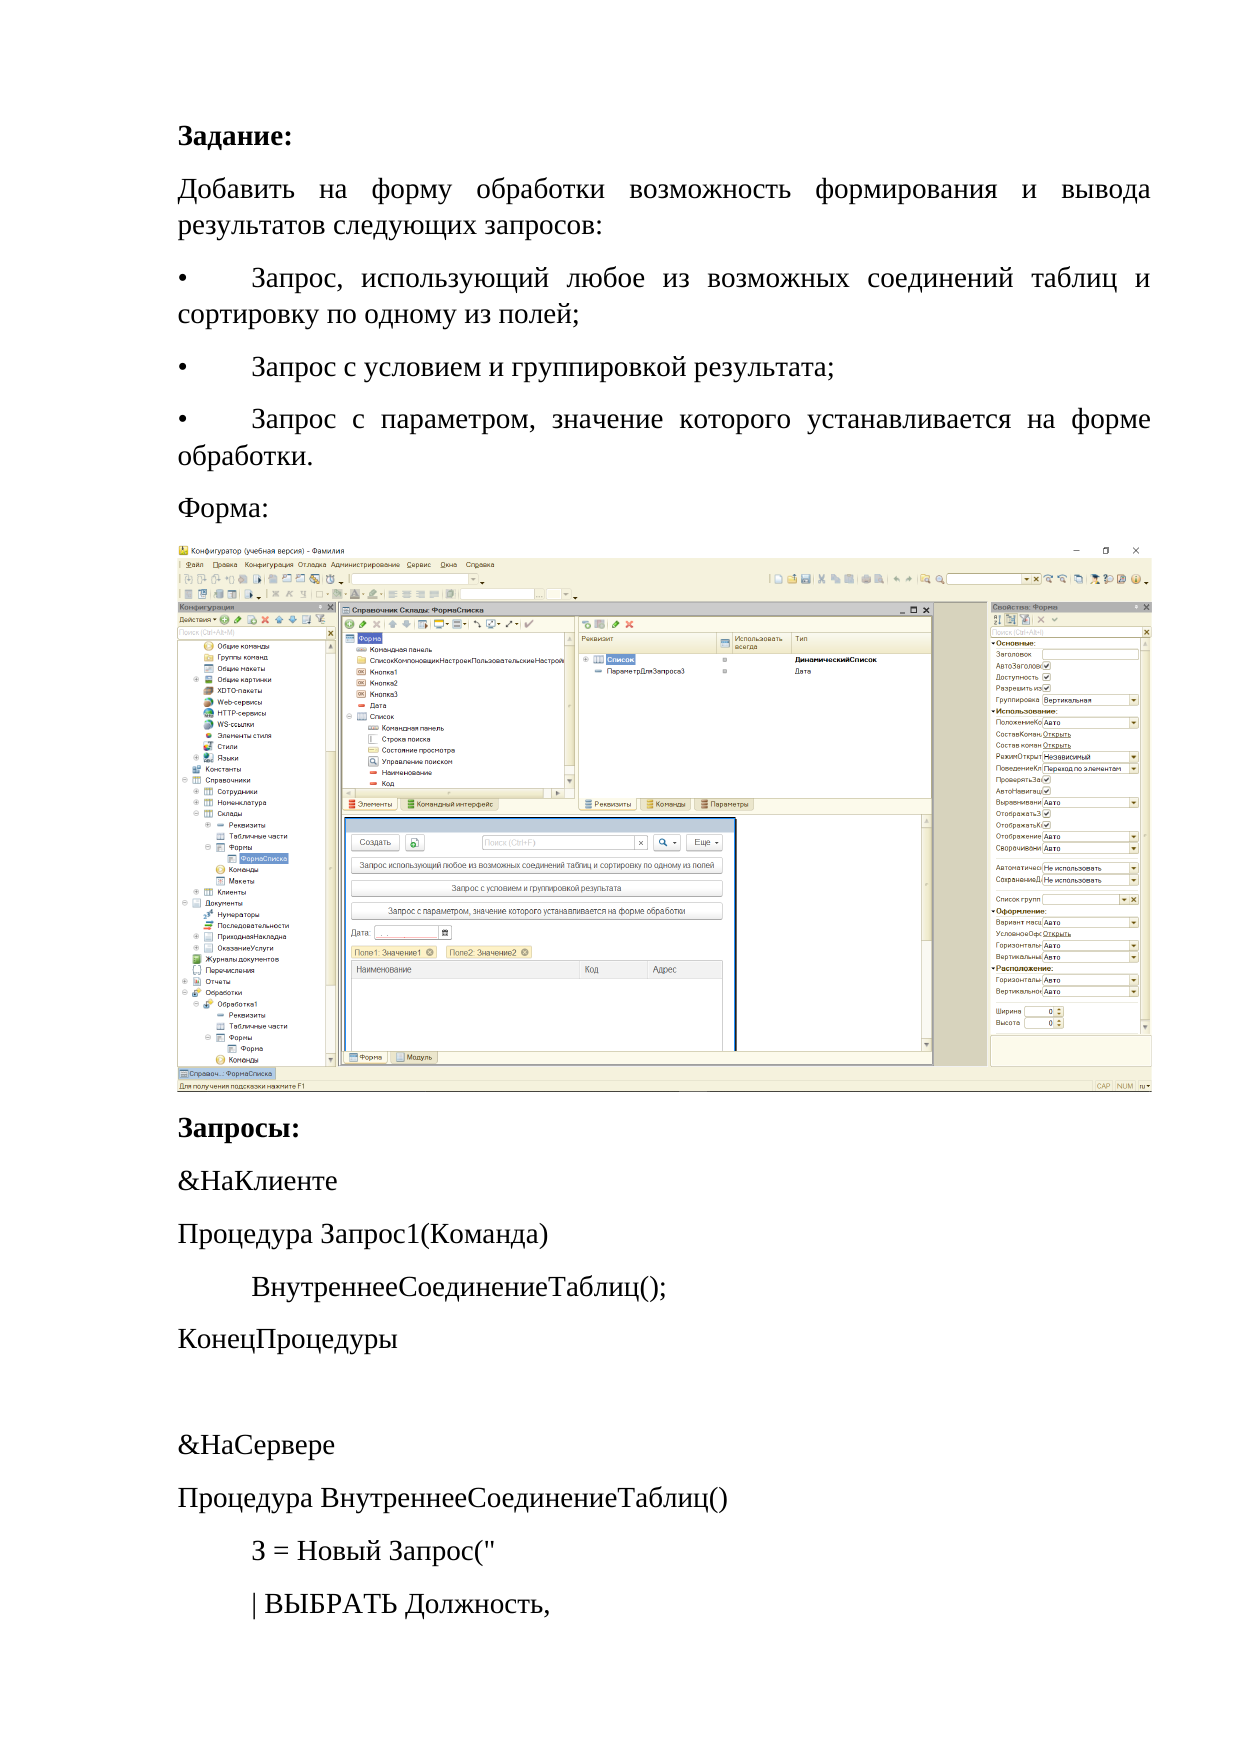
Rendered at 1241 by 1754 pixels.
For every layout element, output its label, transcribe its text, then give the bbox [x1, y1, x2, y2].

text | ВЫБРАТЬ Должность, [177, 1586, 1152, 1619]
text • Запрос, использующий любое из возможных соединений таблиц и сортировку по одному из полей; [177, 260, 1152, 329]
text Добавить на форму обработки возможность формирования и вывода результатов следующих запросов: [177, 171, 1152, 241]
text Запросы: [177, 1110, 1152, 1144]
text • Запрос с параметром, значение которого устанавливается на форме обработки. [177, 402, 1152, 471]
text Форма: [177, 491, 1152, 524]
text Процедура ВнутреннееСоединениеТаблиц() [177, 1480, 1152, 1514]
text ВнутреннееСоединениеТаблиц(); [177, 1269, 1152, 1302]
text Процедура Запрос1(Команда) [177, 1216, 1152, 1249]
text Задание: [177, 118, 1152, 152]
text КонецПроцедуры [177, 1322, 1152, 1355]
text З = Новый Запрос(" [177, 1533, 1152, 1566]
text &НаКлиенте [177, 1163, 1152, 1197]
text • Запрос с условием и группировкой результата; [177, 349, 1152, 382]
text &НаСервере [177, 1427, 1152, 1461]
picture [177, 543, 1152, 1092]
